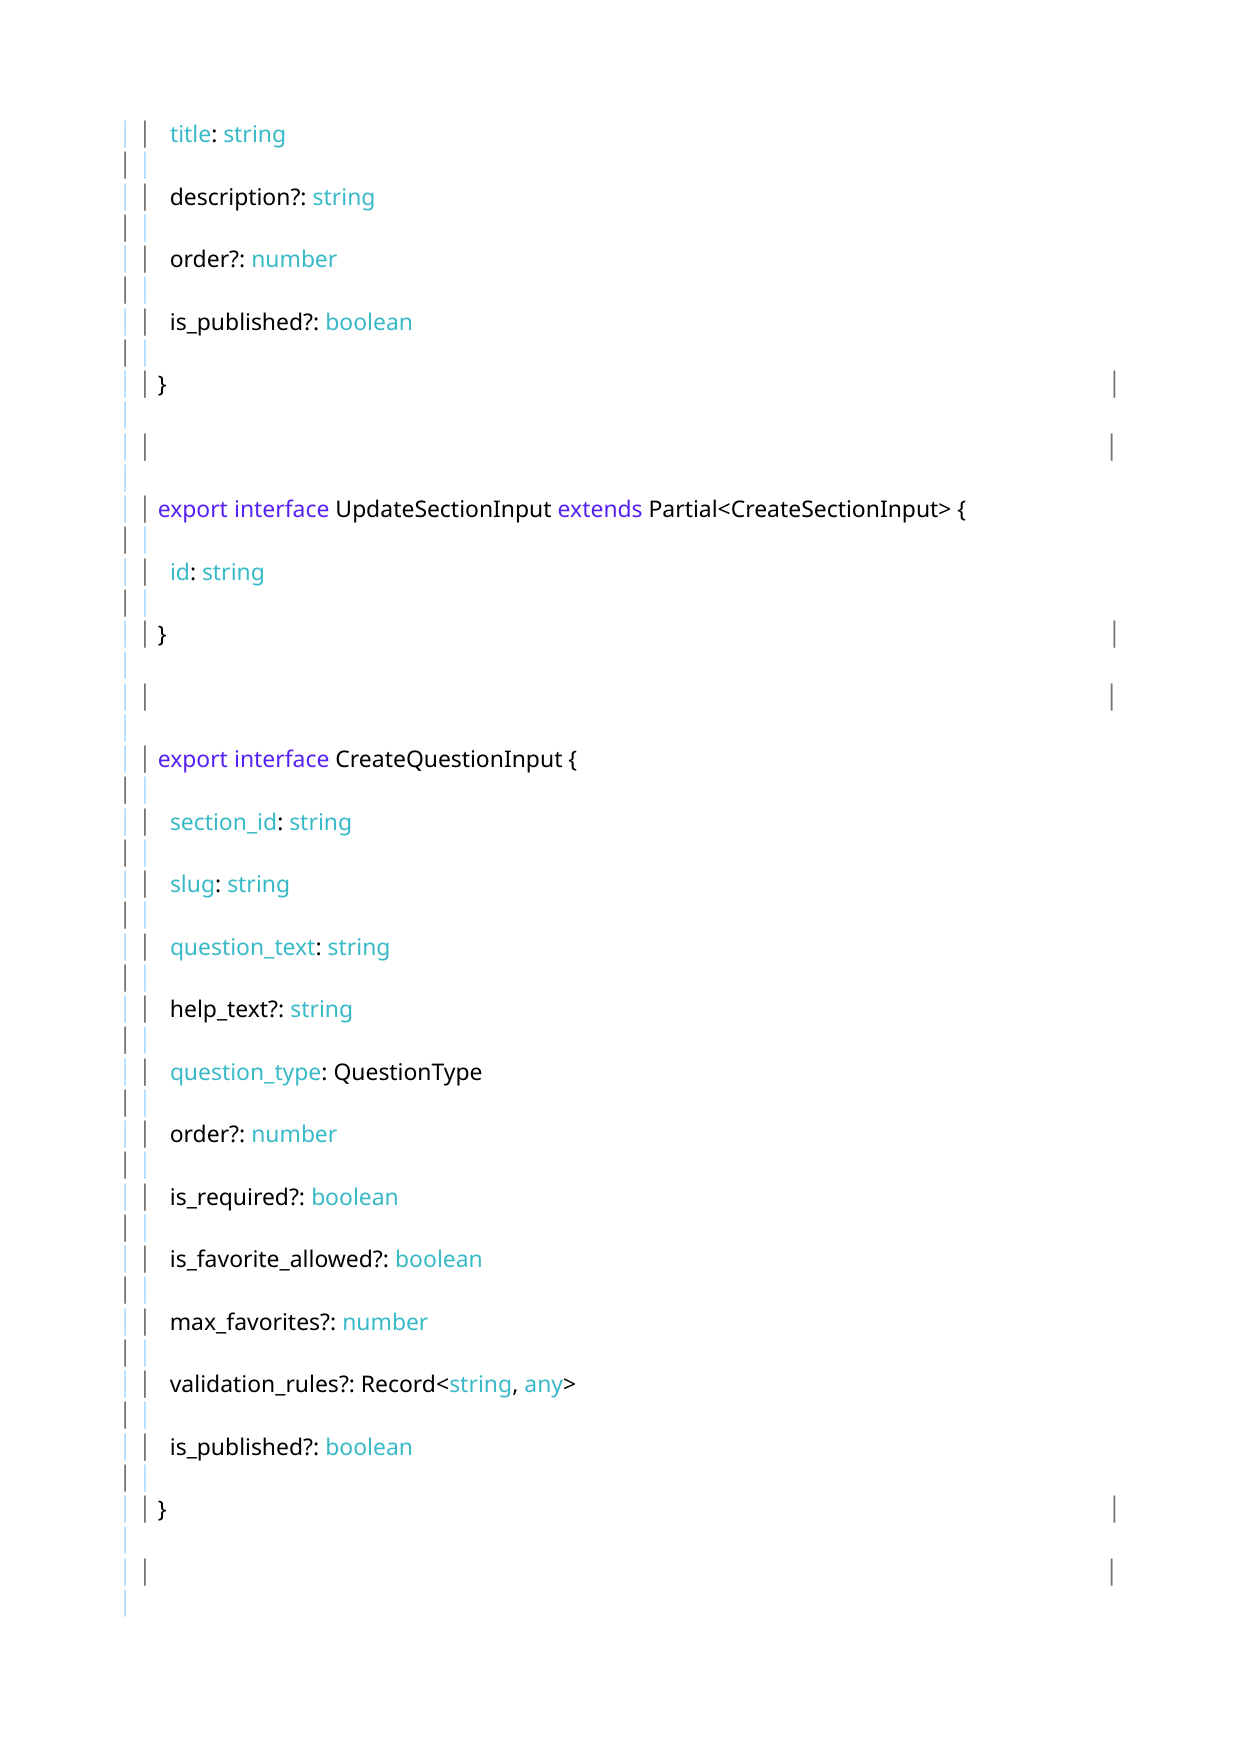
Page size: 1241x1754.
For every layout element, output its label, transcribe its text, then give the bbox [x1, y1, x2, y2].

text │ │ id: string │ │ [118, 556, 1122, 618]
text │ │ │ │ [118, 681, 1122, 743]
text │ │ slug: string │ │ [118, 868, 1122, 931]
text │ │ is_published?: boolean │ │ [118, 1431, 1122, 1493]
text │ │ validation_rules?: Record<string, any> │ │ [118, 1368, 1122, 1431]
text │ │ title: string │ │ [118, 118, 1122, 181]
text │ │ } │ │ [118, 1493, 1122, 1556]
text │ │ order?: number │ │ [118, 1118, 1122, 1181]
text │ │ │ │ [118, 431, 1122, 493]
text │ │ export interface CreateQuestionInput { │ │ [118, 743, 1122, 806]
text │ │ order?: number │ │ [118, 243, 1122, 306]
text │ │ max_favorites?: number │ │ [118, 1306, 1122, 1368]
text │ │ question_type: QuestionType │ │ [118, 1056, 1122, 1118]
text │ │ } │ │ [118, 368, 1122, 431]
text │ │ is_favorite_allowed?: boolean │ │ [118, 1243, 1122, 1306]
text │ │ │ │ [118, 1556, 1122, 1618]
text │ │ question_text: string │ │ [118, 931, 1122, 993]
text │ │ export interface UpdateSectionInput extends Partial<CreateSectionInput> { │ │ [118, 493, 1122, 556]
text │ │ is_published?: boolean │ │ [118, 306, 1122, 368]
text │ │ } │ │ [118, 618, 1122, 681]
text │ │ help_text?: string │ │ [118, 993, 1122, 1056]
text │ │ section_id: string │ │ [118, 806, 1122, 868]
text │ │ is_required?: boolean │ │ [118, 1181, 1122, 1243]
text │ │ description?: string │ │ [118, 181, 1122, 243]
